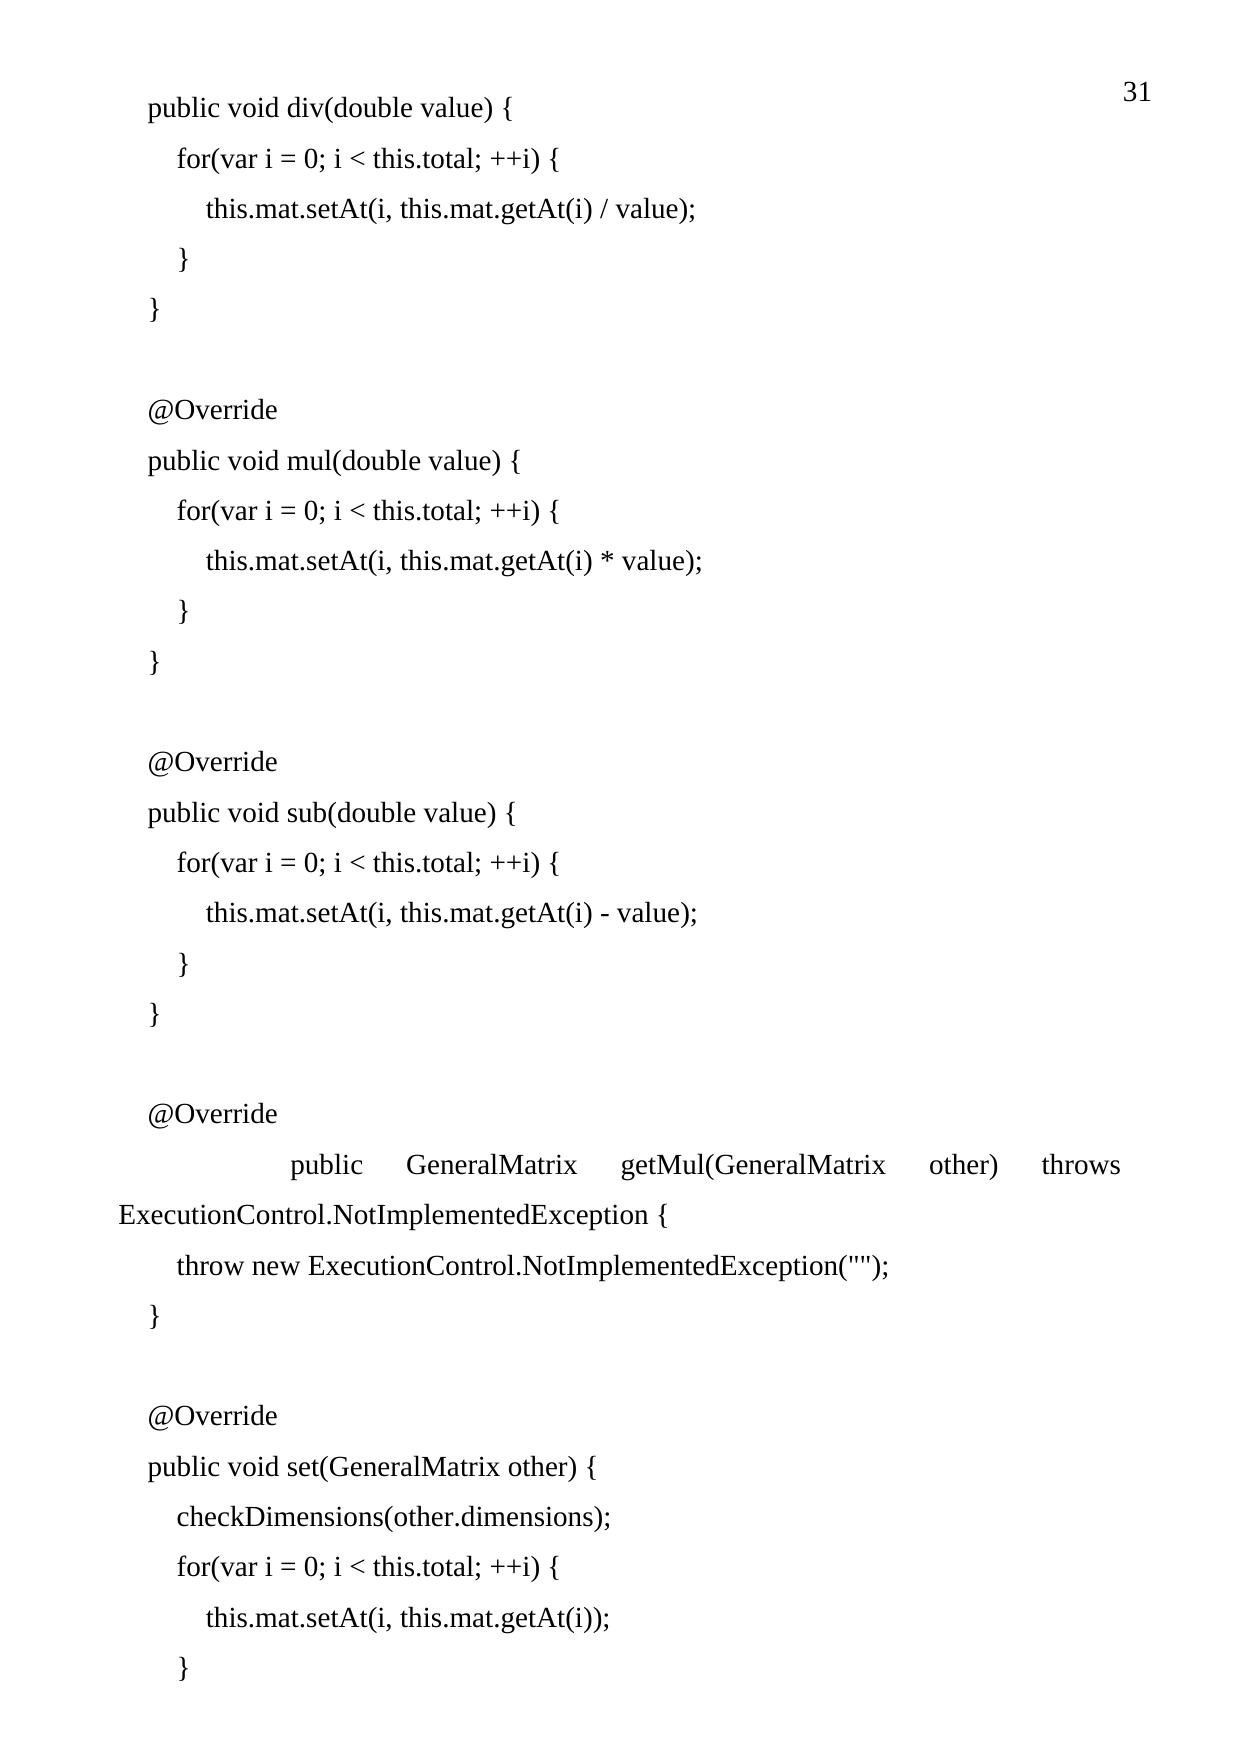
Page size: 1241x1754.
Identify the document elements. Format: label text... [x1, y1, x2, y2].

text } [118, 241, 1122, 275]
text @Override [118, 392, 1122, 426]
text } [118, 593, 1122, 627]
text this.mat.setAt(i, this.mat.getAt(i) / value); [118, 191, 1122, 224]
text for(var i = 0; i < this.total; ++i) { [118, 845, 1122, 879]
text } [118, 996, 1122, 1029]
text } [118, 1298, 1122, 1331]
text @Override [118, 1097, 1122, 1130]
text public void set(GeneralMatrix other) { [118, 1449, 1122, 1482]
text @Override [118, 744, 1122, 778]
text checkDimensions(other.dimensions); [118, 1499, 1122, 1533]
text this.mat.setAt(i, this.mat.getAt(i) * value); [118, 543, 1122, 577]
text public void div(double value) { [118, 90, 1122, 124]
text @Override [118, 1398, 1122, 1432]
text } [118, 1650, 1122, 1684]
text public GeneralMatrix getMul(GeneralMatrix other) throws ExecutionControl.NotImplementedException { [118, 1147, 1122, 1231]
text for(var i = 0; i < this.total; ++i) { [118, 493, 1122, 526]
text } [118, 946, 1122, 979]
text this.mat.setAt(i, this.mat.getAt(i)); [118, 1600, 1122, 1633]
text } [118, 644, 1122, 677]
text this.mat.setAt(i, this.mat.getAt(i) - value); [118, 895, 1122, 929]
text for(var i = 0; i < this.total; ++i) { [118, 1549, 1122, 1583]
text throw new ExecutionControl.NotImplementedException(""); [118, 1248, 1122, 1281]
text } [118, 292, 1122, 325]
text for(var i = 0; i < this.total; ++i) { [118, 141, 1122, 174]
text public void mul(double value) { [118, 443, 1122, 476]
text public void sub(double value) { [118, 795, 1122, 828]
